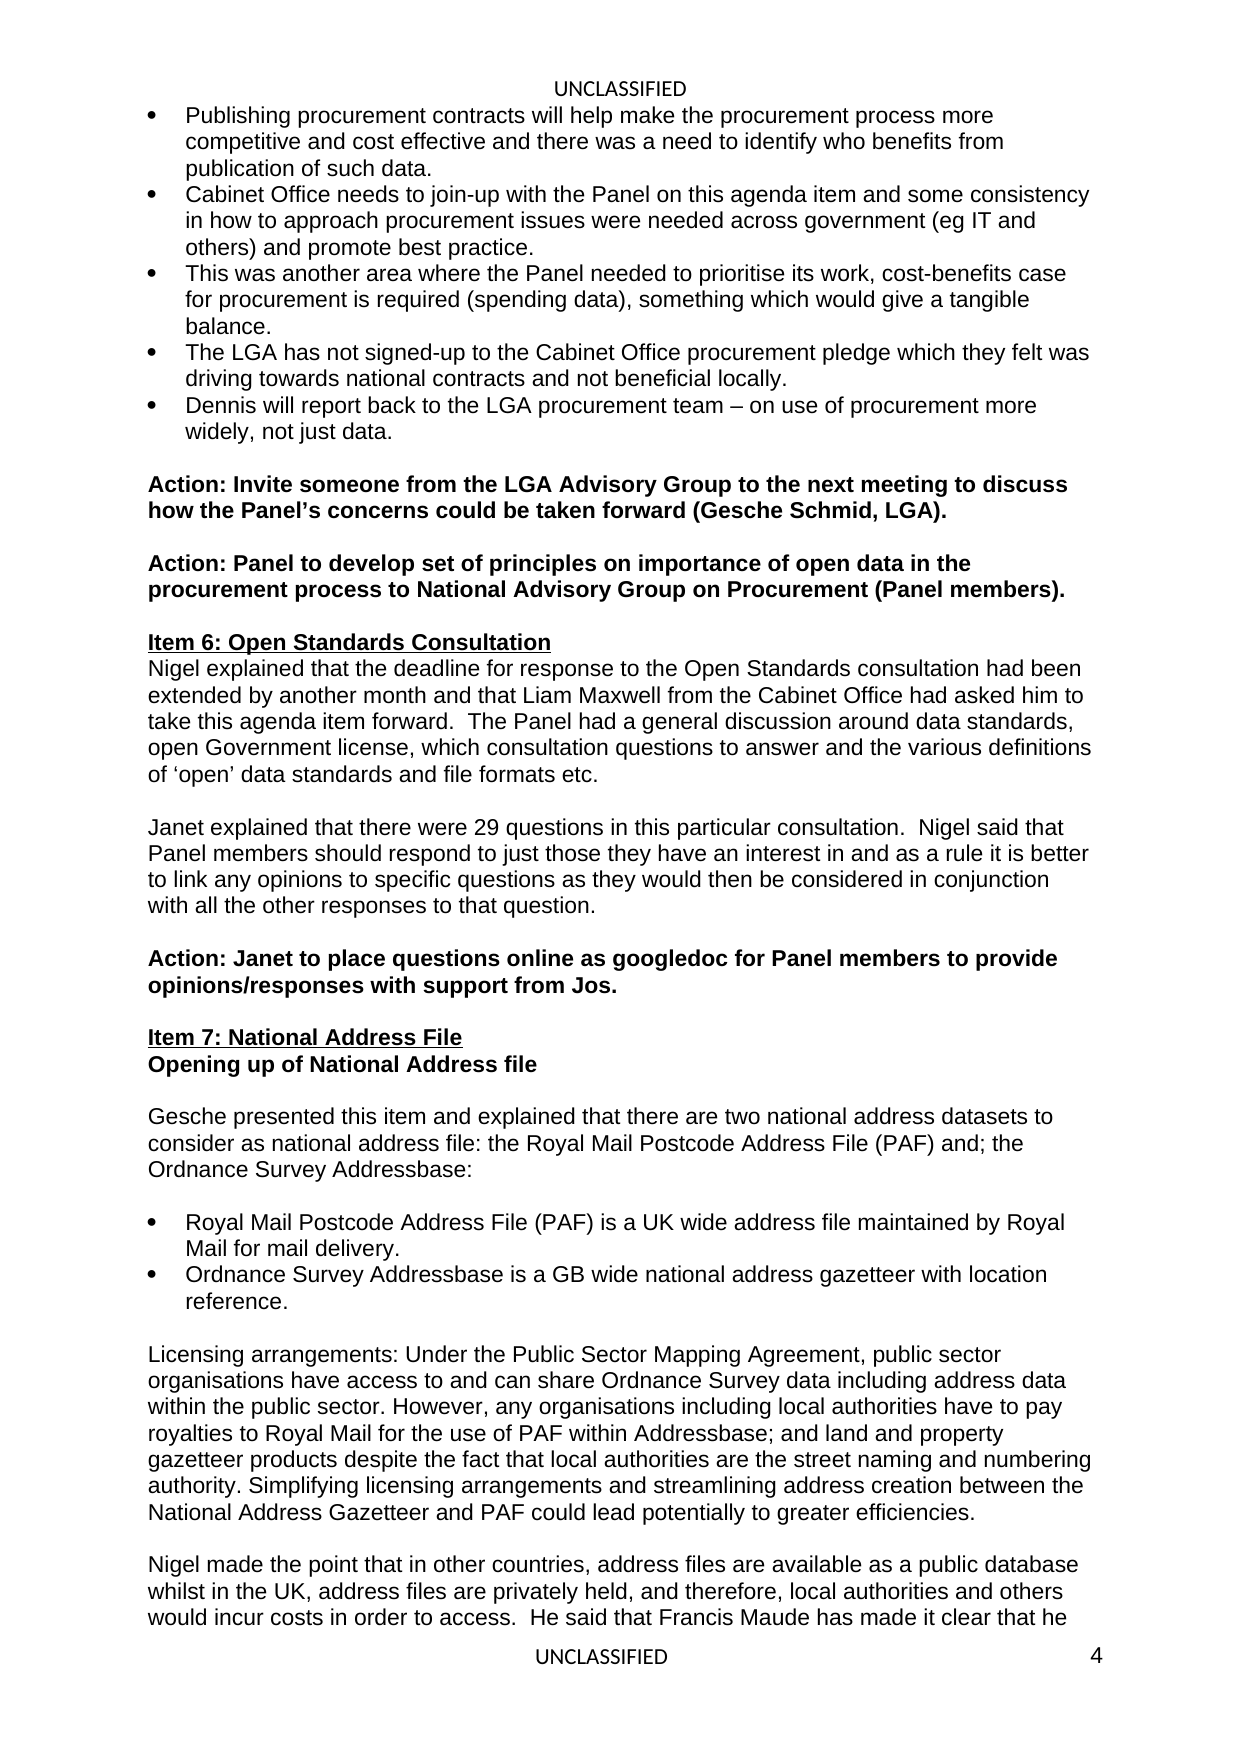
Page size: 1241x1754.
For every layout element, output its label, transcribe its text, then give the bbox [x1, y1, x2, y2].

list Royal Mail Postcode Address File (PAF) is a UK wide address file maintained by Royal Mail for mail delivery. [148, 1209, 1092, 1261]
text Gesche presented this item and explained that there are two national address datasets to consider as national address file: the Royal Mail Postcode Address File (PAF) and; the Ordnance Survey Addressbase: [148, 1103, 1092, 1182]
list This was another area where the Panel needed to prioritise its work, cost-benefits case for procurement is required (spending data), something which would give a tangible balance. [148, 260, 1092, 339]
text Item 7: National Address File [148, 1024, 1092, 1051]
text Janet explained that there were 29 questions in this particular consultation. Nigel said that Panel members should respond to just those they have an interest in and as a rule it is better to link any opinions to specific questions as they would then be considered in conjunction with all the other responses to that question. [148, 813, 1092, 919]
list Cabinet Office needs to join-up with the Panel on this agenda item and some consistency in how to approach procurement issues were needed across government (eg IT and others) and promote best practice. [148, 181, 1092, 260]
text Action: Invite someone from the LGA Advisory Group to the next meeting to discuss how the Panel’s concerns could be taken forward (Gesche Schmid, LGA). [148, 471, 1092, 523]
text Item 6: Open Standards Consultation [148, 629, 1092, 655]
list Dennis will report back to the LGA procurement team – on use of procurement more widely, not just data. [148, 392, 1092, 444]
text Action: Panel to develop set of principles on importance of open data in the procurement process to National Advisory Group on Procurement (Panel members). [148, 550, 1092, 603]
list Ordnance Survey Addressbase is a GB wide national address gazetteer with location reference. [148, 1261, 1092, 1314]
text Nigel explained that the deadline for response to the Open Standards consultation had been extended by another month and that Liam Maxwell from the Cabinet Office had asked him to take this agenda item forward. The Panel had a general discussion around data standards, open Government license, which consultation questions to answer and the various definitions of ‘open’ data standards and file formats etc. [148, 655, 1092, 787]
text Opening up of National Address file [148, 1051, 1092, 1077]
list Publishing procurement contracts will help make the procurement process more competitive and cost effective and there was a need to identify who benefits from publication of such data. [148, 102, 1092, 181]
text Licensing arrangements: Under the Public Sector Mapping Agreement, public sector organisations have access to and can share Ordnance Survey data including address data within the public sector. However, any organisations including local authorities have to pay royalties to Royal Mail for the use of PAF within Addressbase; and land and property gazetteer products despite the fact that local authorities are the street naming and numbering authority. Simplifying licensing arrangements and streamlining address creation between the National Address Gazetteer and PAF could lead potentially to greater efficiencies. [148, 1341, 1092, 1525]
text Action: Janet to place questions online as googledoc for Panel members to provide opinions/responses with support from Jos. [148, 945, 1092, 998]
list The LGA has not signed-up to the Cabinet Office procurement pledge which they felt was driving towards national contracts and not beneficial locally. [148, 339, 1092, 392]
text Nigel made the point that in other countries, address files are available as a public database whilst in the UK, address files are privately held, and therefore, local authorities and others would incur costs in order to access. He said that Francis Maude has made it clear that he [148, 1551, 1092, 1630]
